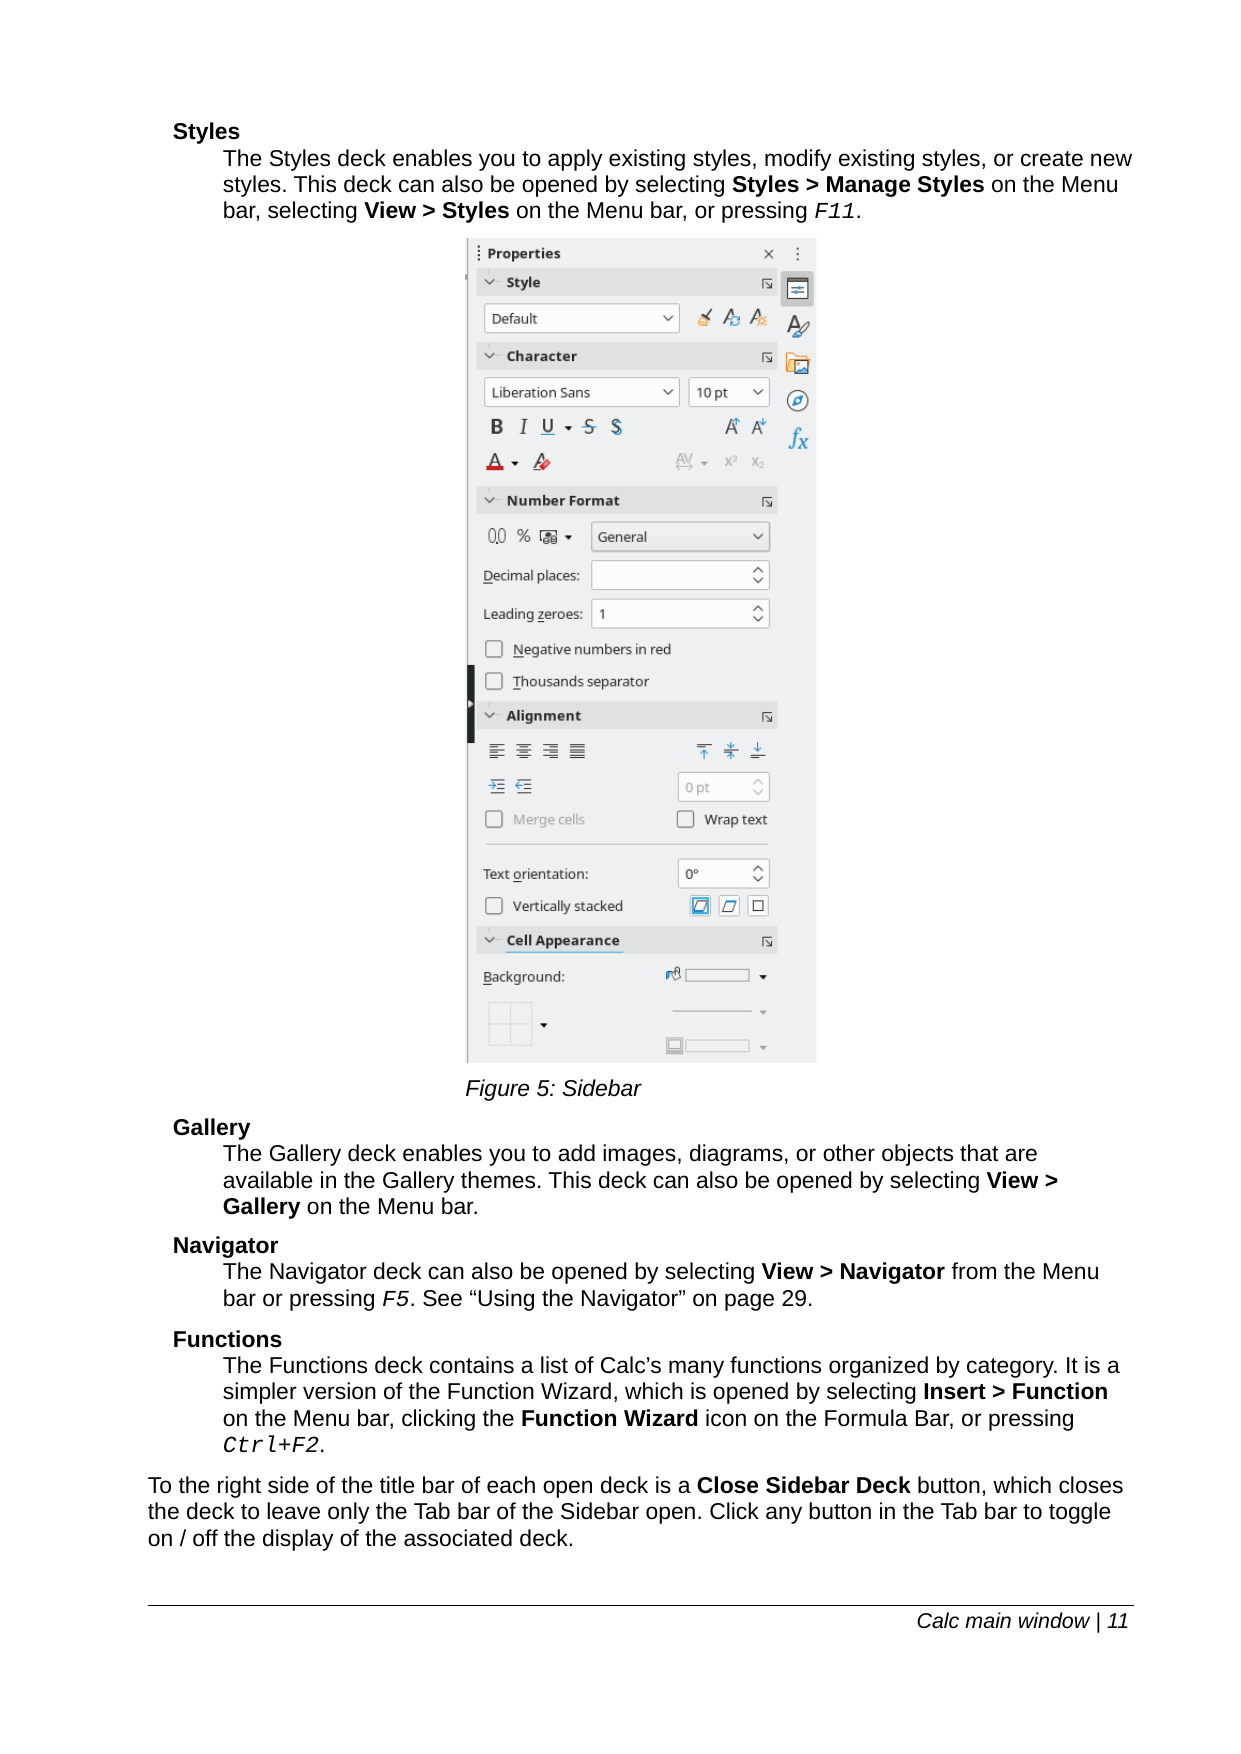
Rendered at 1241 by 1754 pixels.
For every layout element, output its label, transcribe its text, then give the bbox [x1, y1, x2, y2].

picture [465, 238, 817, 1063]
text Gallery [173, 1114, 1134, 1140]
text The Styles deck enables you to apply existing styles, modify existing styles, or create new styles. This deck can also be opened by selecting Styles > Manage Styles on the Menu bar, selecting View > Styles on the Menu bar, or pressing F11. [223, 144, 1134, 226]
text The Gallery deck enables you to add images, diagrams, or other objects that are available in the Gallery themes. This deck can also be opened by selecting View > Gallery on the Menu bar. [223, 1140, 1134, 1219]
text Functions [173, 1326, 1134, 1352]
text Navigator [173, 1232, 1134, 1258]
text Figure 5: Sidebar [465, 1075, 817, 1102]
text The Functions deck contains a list of Calc’s many functions organized by category. It is a simpler version of the Function Wizard, which is opened by selecting Insert > Function on the Menu bar, clicking the Function Wizard icon on the Formula Bar, or pressing Ctrl+F2. [223, 1352, 1134, 1459]
text The Navigator deck can also be opened by selecting View > Navigator from the Menu bar or pressing F5. See “Using the Navigator” on page 29. [223, 1258, 1134, 1313]
text To the right side of the title bar of each open deck is a Close Sidebar Deck button, which closes the deck to leave only the Tab bar of the Sidebar open. Click any button in the Tab bar to toggle on / off the display of the associated deck. [148, 1472, 1134, 1551]
text Styles [173, 118, 1134, 144]
